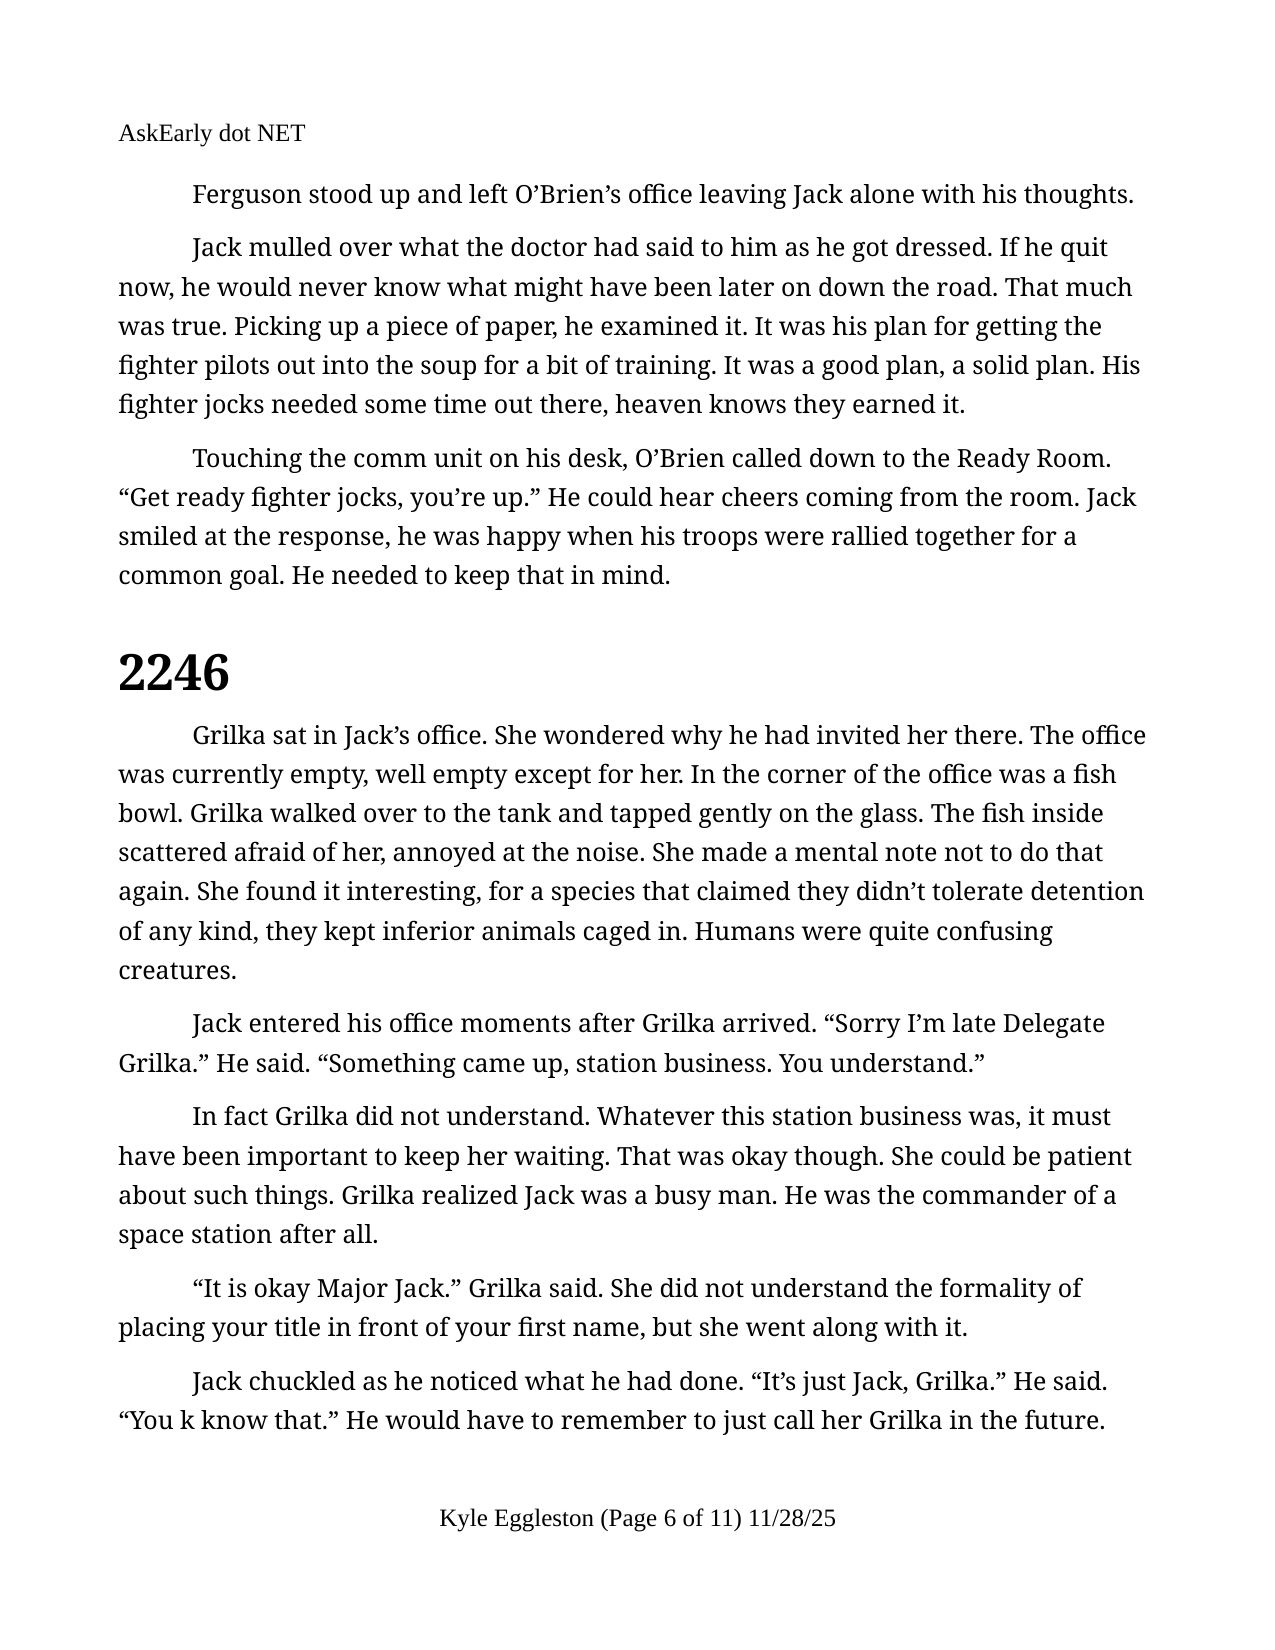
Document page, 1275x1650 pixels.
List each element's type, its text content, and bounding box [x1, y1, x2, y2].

text Grilka sat in Jack’s office. She wondered why he had invited her there. The office was currently empty, well empty except for her. In the corner of the office was a fish bowl. Grilka walked over to the tank and tapped gently on the glass. The fish inside scattered afraid of her, annoyed at the noise. She made a mental note not to do that again. She found it interesting, for a species that claimed they didn’t tolerate detention of any kind, they kept inferior animals caged in. Humans were quite confusing creatures. [118, 717, 1157, 986]
text Jack chuckled as he noticed what he had done. “It’s just Jack, Grilka.” He said. “You k know that.” He would have to remember to just call her Grilka in the future. [118, 1363, 1157, 1436]
text In fact Grilka did not understand. Whatever this station business was, it must have been important to keep her waiting. That was okay though. She could be patient about such things. Grilka realized Jack was a busy man. He was the commander of a space station after all. [118, 1099, 1157, 1251]
text Ferguson stood up and left O’Brien’s office leaving Jack alone with his thoughts. [118, 176, 1157, 210]
text Jack entered his office moments after Grilka arrived. “Sorry I’m late Delegate Grilka.” He said. “Something came up, station business. You understand.” [118, 1006, 1157, 1079]
text Jack mulled over what the doctor had said to him as he got dressed. If he quit now, he would never know what might have been later on down the road. That much was true. Picking up a piece of paper, he examined it. It was his plan for getting the fighter pilots out into the soup for a bit of training. It was a good plan, a solid plan. His fighter jocks needed some time out there, heaven knows they earned it. [118, 230, 1157, 421]
subtitle 2246 [118, 637, 1157, 705]
text “It is okay Major Jack.” Grilka said. She did not understand the formality of placing your title in front of your first name, but she went along with it. [118, 1270, 1157, 1343]
text Touching the comm unit on his desk, O’Brien called down to the Ready Room. “Get ready fighter jocks, you’re up.” He could hear cheers coming from the room. Jack smiled at the response, he was happy when his troops were rallied together for a common goal. He needed to keep that in mind. [118, 441, 1157, 592]
